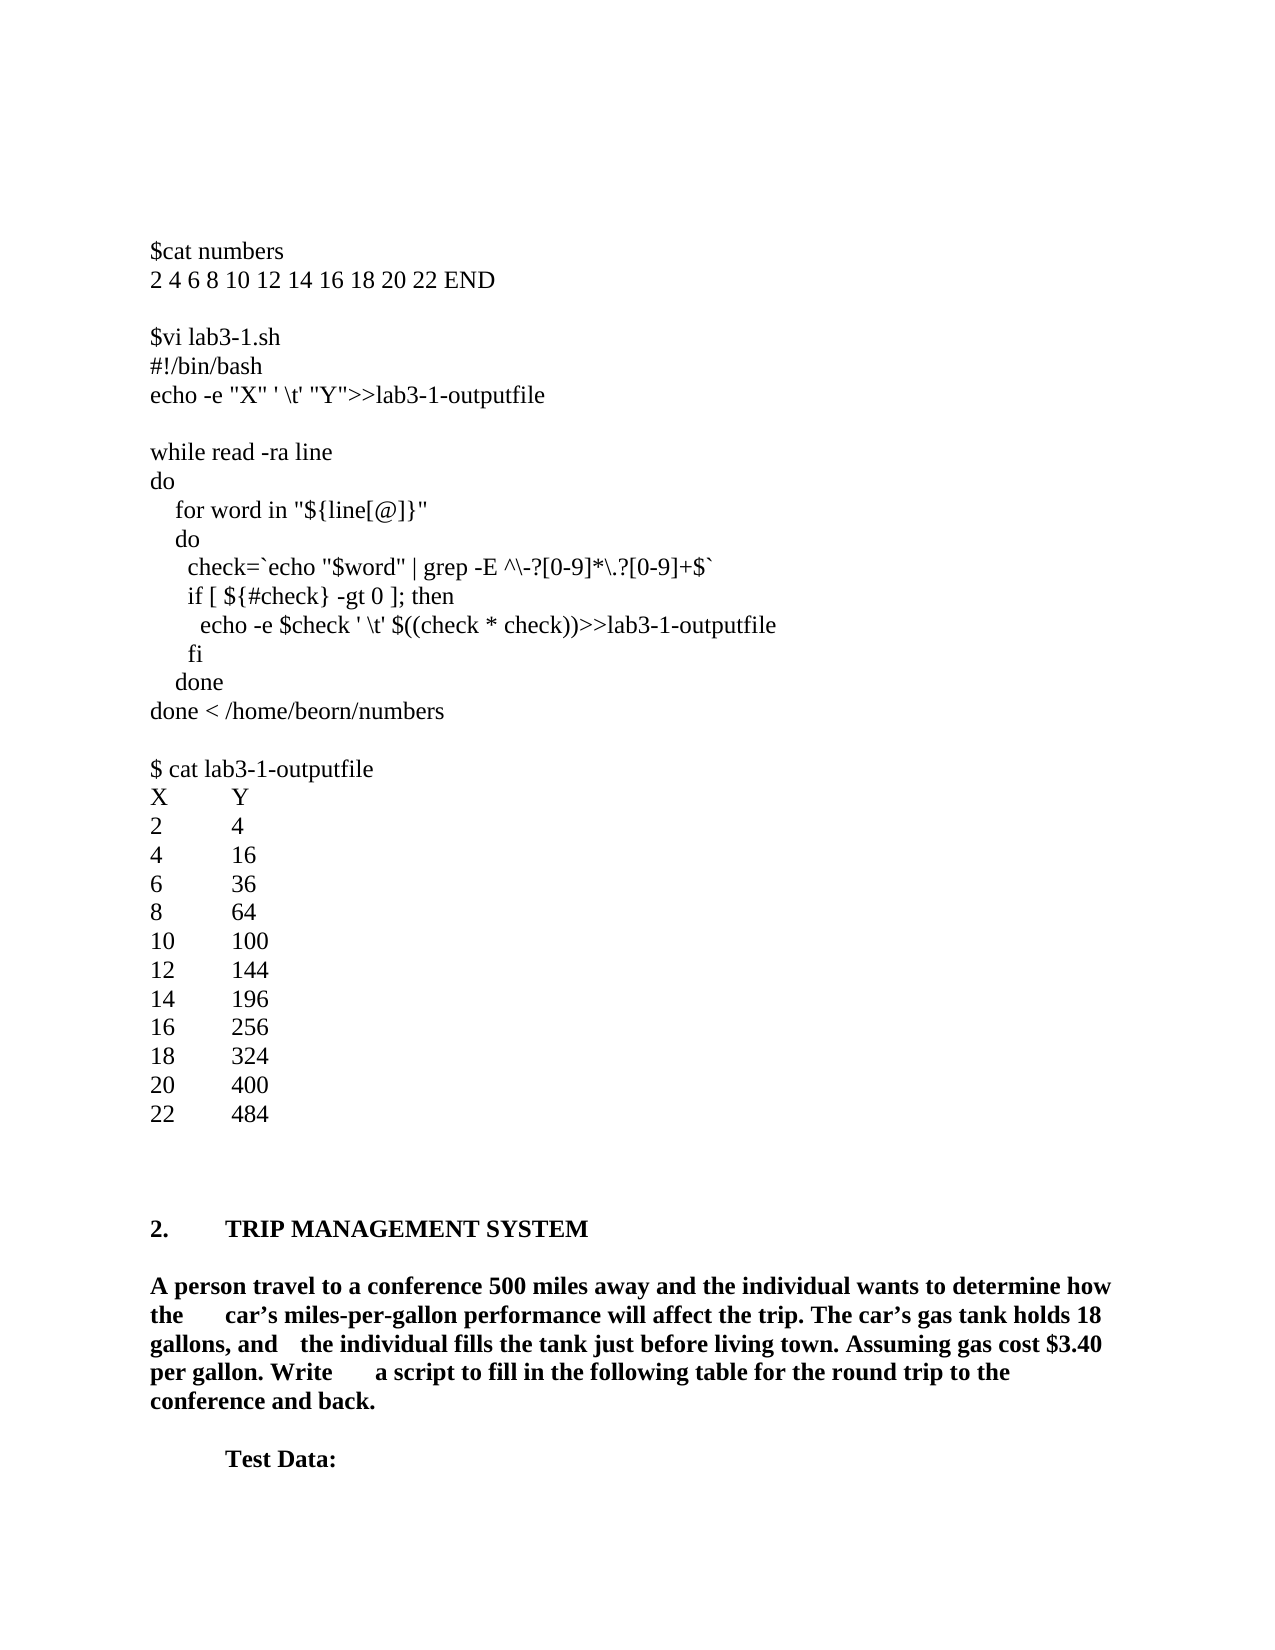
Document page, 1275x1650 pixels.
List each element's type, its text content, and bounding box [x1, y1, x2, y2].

text fi [150, 639, 1125, 667]
text 10 100 [150, 926, 1125, 955]
text X Y [150, 782, 1125, 811]
text 6 36 [150, 869, 1125, 897]
text 8 64 [150, 897, 1125, 926]
text 12 144 [150, 955, 1125, 984]
text $vi lab3-1.sh [150, 322, 1125, 351]
text 22 484 [150, 1099, 1125, 1127]
text 2 4 6 8 10 12 14 16 18 20 22 END [150, 265, 1125, 294]
text #!/bin/bash [150, 351, 1125, 380]
text if [ ${#check} -gt 0 ]; then [150, 581, 1125, 610]
text 16 256 [150, 1012, 1125, 1041]
text 18 324 [150, 1041, 1125, 1070]
text done < /home/beorn/numbers [150, 696, 1125, 725]
text while read -ra line [150, 437, 1125, 466]
text do [150, 466, 1125, 495]
text check=`echo "$word" | grep -E ^\-?[0-9]*\.?[0-9]+$` [150, 552, 1125, 581]
text $cat numbers [150, 236, 1125, 265]
text echo -e "X" ' \t' "Y">>lab3-1-outputfile [150, 380, 1125, 409]
text 4 16 [150, 840, 1125, 869]
text 2 4 [150, 811, 1125, 840]
text do [150, 524, 1125, 552]
text $ cat lab3-1-outputfile [150, 754, 1125, 782]
text done [150, 667, 1125, 696]
text A person travel to a conference 500 miles away and the individual wants to determine how the car’s miles-per-gallon performance will affect the trip. The car’s gas tank holds 18 gallons, and the individual fills the tank just before living town. Assuming gas cost $3.40 per gallon. Write a script to fill in the following table for the round trip to the conference and back. [150, 1271, 1125, 1415]
text for word in "${line[@]}" [150, 495, 1125, 524]
text 20 400 [150, 1070, 1125, 1099]
text 14 196 [150, 984, 1125, 1012]
text 2. TRIP MANAGEMENT SYSTEM [150, 1214, 1125, 1242]
text Test Data: [150, 1444, 1125, 1472]
text echo -e $check ' \t' $((check * check))>>lab3-1-outputfile [150, 610, 1125, 639]
